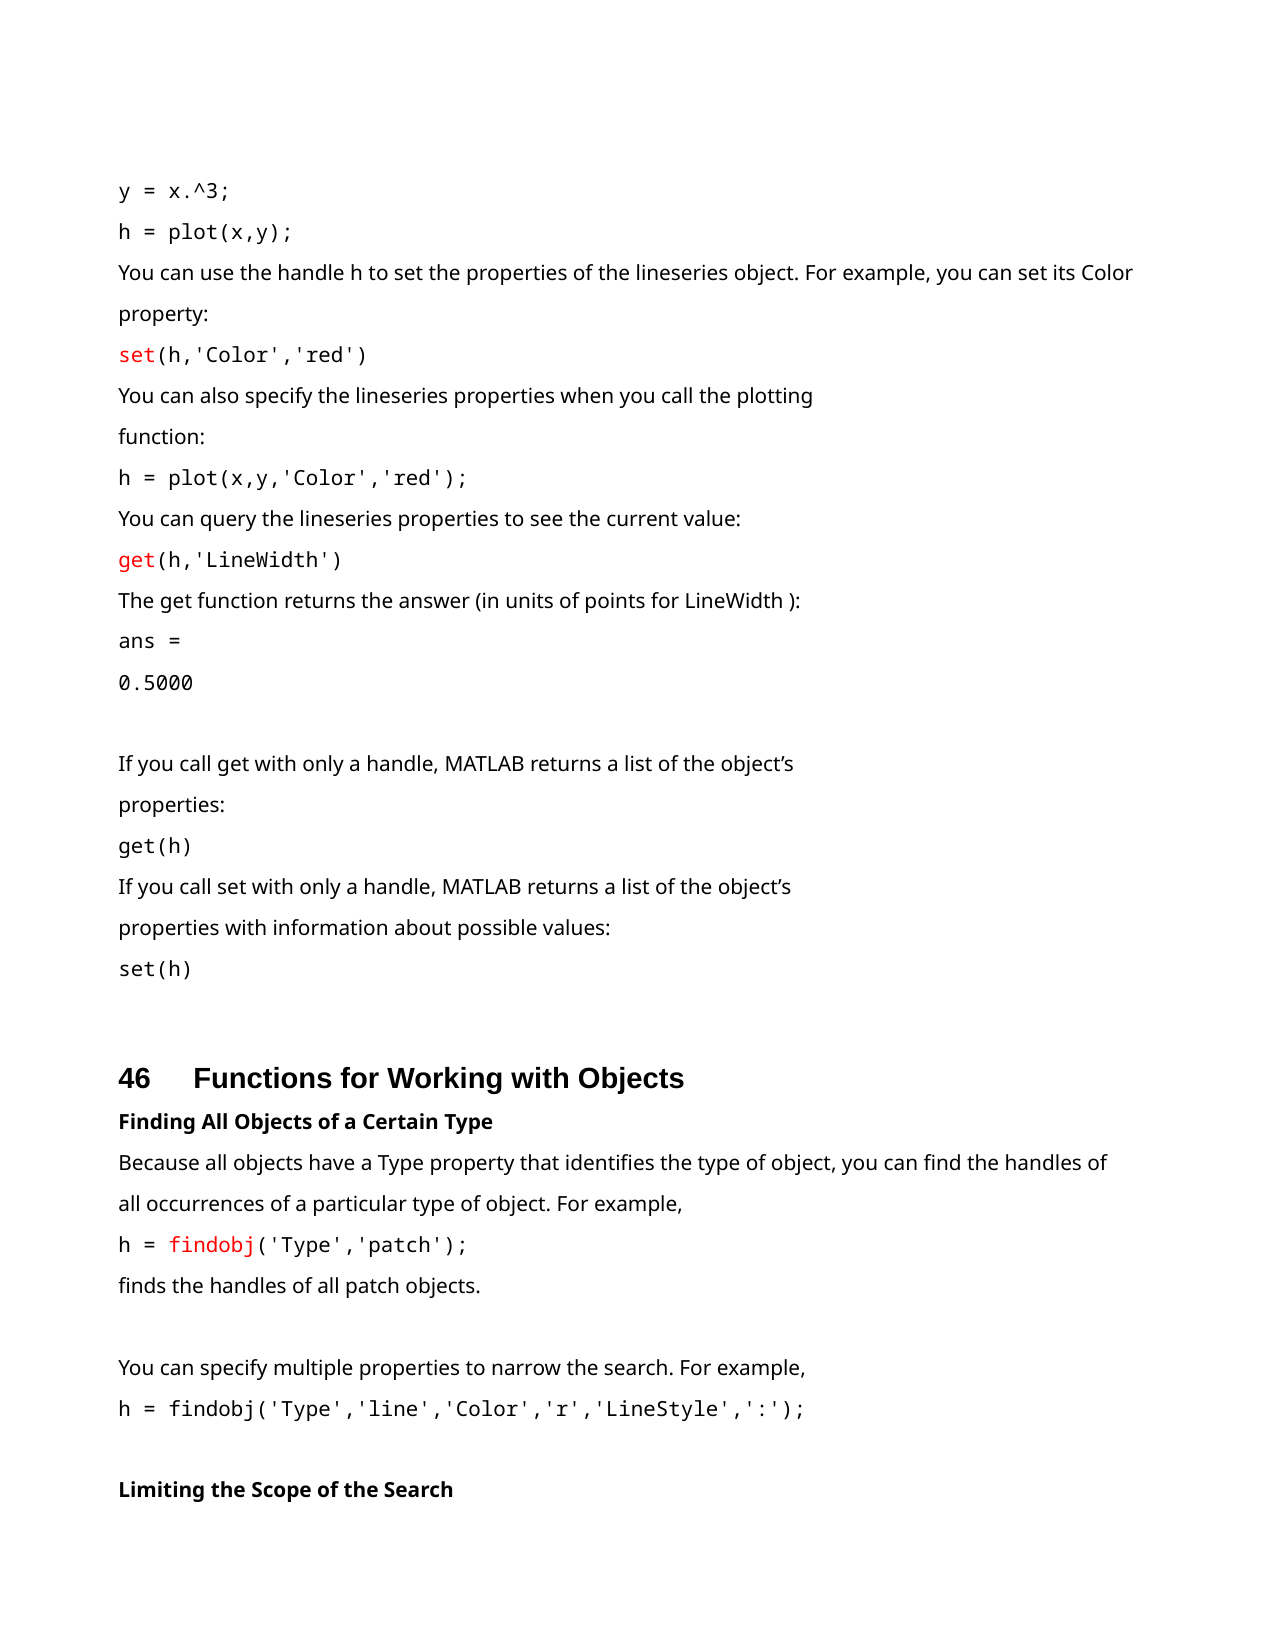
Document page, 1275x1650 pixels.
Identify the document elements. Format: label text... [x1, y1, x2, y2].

subtitle Functions for Working with Objects [118, 1061, 1157, 1094]
text h = findobj('Type','line','Color','r','LineStyle',':'); [118, 1394, 1157, 1422]
text h = findobj('Type','patch'); [118, 1230, 1157, 1258]
text If you call set with only a handle, MATLAB returns a list of the object’s [118, 872, 1157, 901]
text Because all objects have a Type property that identifies the type of object, you can find the handles of [118, 1148, 1157, 1176]
text Finding All Objects of a Certain Type [118, 1107, 1157, 1136]
text 0.5000 [118, 668, 1157, 696]
text You can also specify the lineseries properties when you call the plotting [118, 381, 1157, 409]
text You can specify multiple properties to narrow the search. For example, [118, 1353, 1157, 1381]
text The get function returns the answer (in units of points for LineWidth ): [118, 586, 1157, 614]
text all occurrences of a particular type of object. For example, [118, 1189, 1157, 1217]
text properties: [118, 790, 1157, 819]
text ans = [118, 627, 1157, 655]
text y = x.^3; [118, 176, 1157, 205]
text get(h) [118, 831, 1157, 860]
text function: [118, 422, 1157, 450]
text h = plot(x,y,'Color','red'); [118, 463, 1157, 491]
text set(h) [118, 954, 1157, 983]
text You can use the handle h to set the properties of the lineseries object. For example, you can set its Color [118, 258, 1157, 287]
text finds the handles of all patch objects. [118, 1271, 1157, 1299]
text property: [118, 299, 1157, 328]
text If you call get with only a handle, MATLAB returns a list of the object’s [118, 749, 1157, 778]
text get(h,'LineWidth') [118, 545, 1157, 573]
text properties with information about possible values: [118, 913, 1157, 942]
text Limiting the Scope of the Search [118, 1476, 1157, 1504]
text set(h,'Color','red') [118, 340, 1157, 368]
text You can query the lineseries properties to see the current value: [118, 504, 1157, 532]
text h = plot(x,y); [118, 217, 1157, 246]
